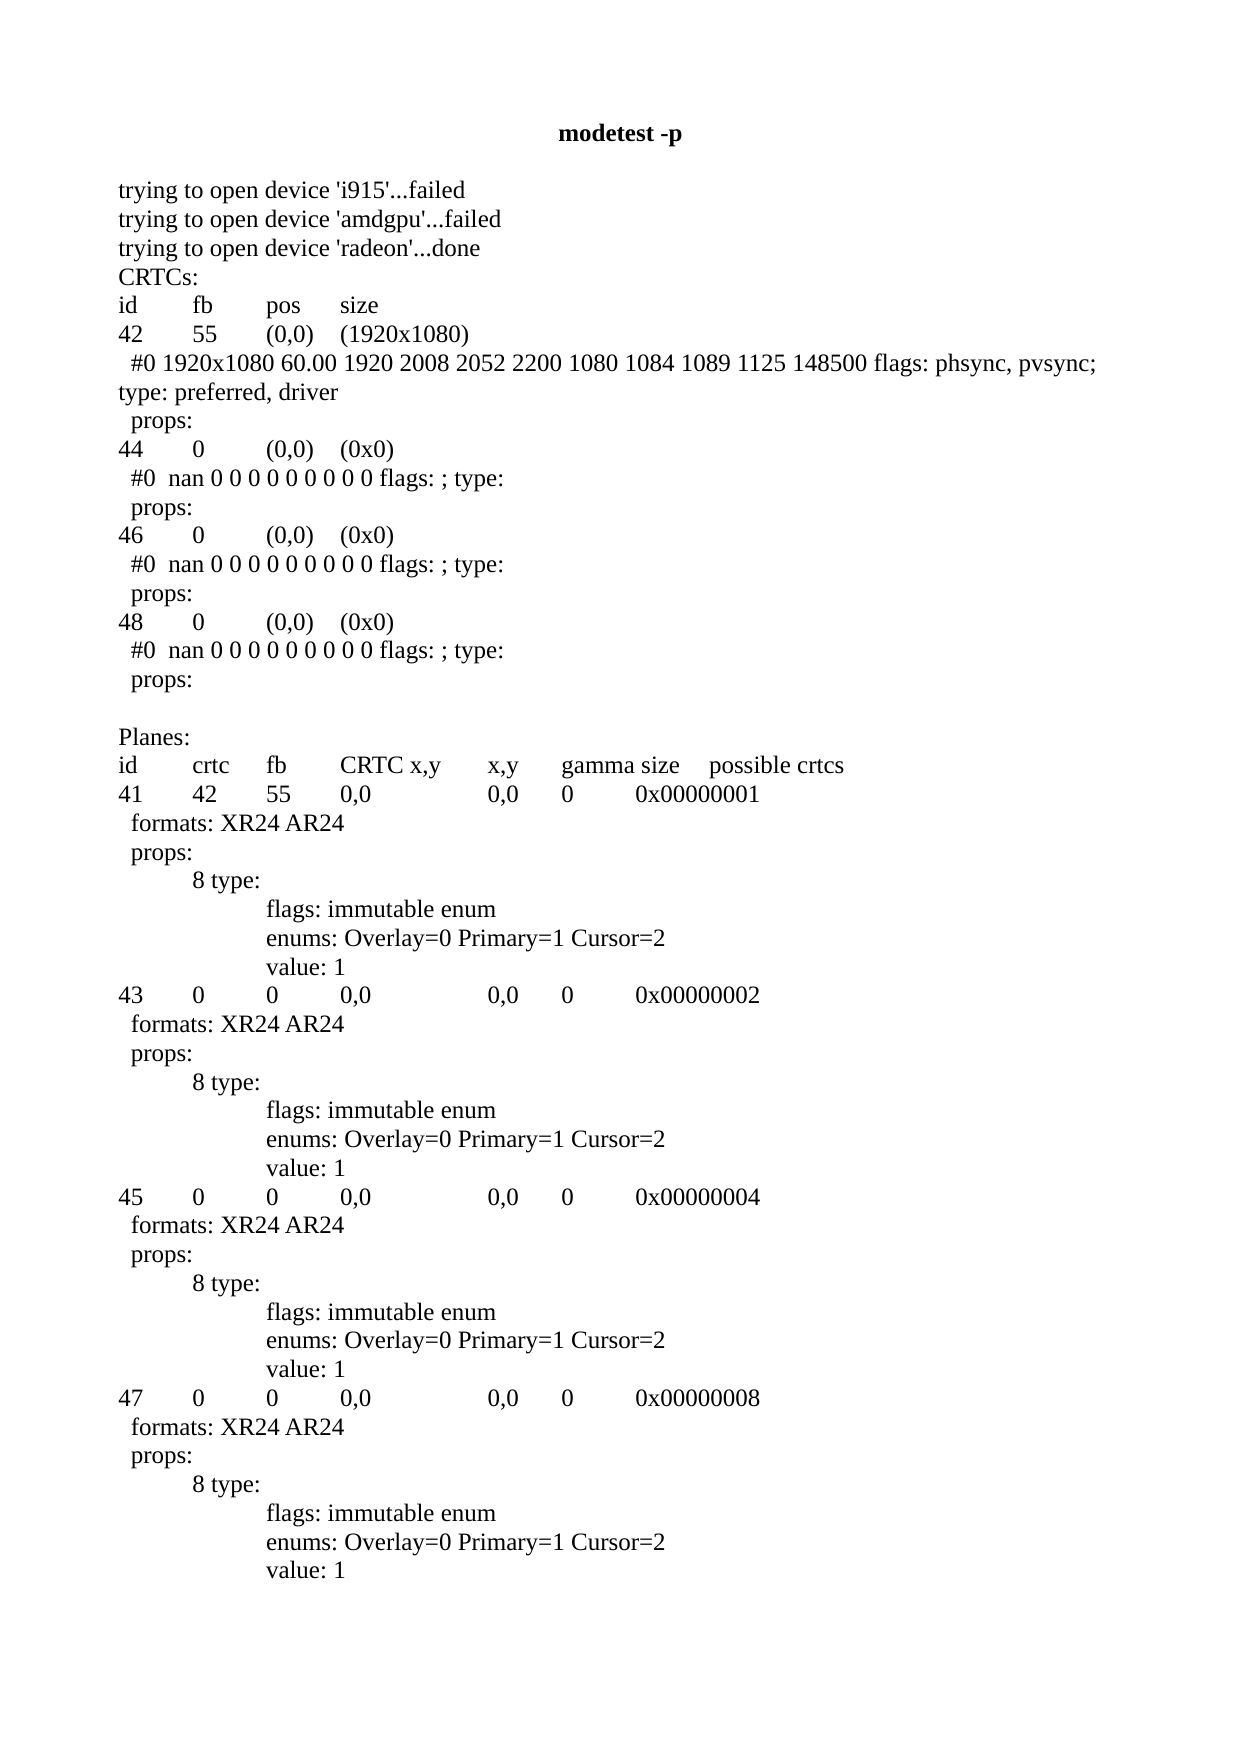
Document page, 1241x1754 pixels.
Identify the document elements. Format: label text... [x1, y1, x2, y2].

text props: [118, 578, 1122, 607]
text flags: immutable enum [118, 1498, 1122, 1527]
text #0 nan 0 0 0 0 0 0 0 0 0 flags: ; type: [118, 463, 1122, 492]
text 8 type: [118, 1469, 1122, 1498]
text 45 0 0 0,0 0,0 0 0x00000004 [118, 1182, 1122, 1211]
text #0 nan 0 0 0 0 0 0 0 0 0 flags: ; type: [118, 636, 1122, 664]
text 8 type: [118, 1067, 1122, 1096]
text value: 1 [118, 1354, 1122, 1383]
text 43 0 0 0,0 0,0 0 0x00000002 [118, 981, 1122, 1009]
text id fb pos size [118, 291, 1122, 319]
text value: 1 [118, 1556, 1122, 1584]
text enums: Overlay=0 Primary=1 Cursor=2 [118, 1527, 1122, 1556]
text 8 type: [118, 1268, 1122, 1297]
text flags: immutable enum [118, 1096, 1122, 1124]
text formats: XR24 AR24 [118, 1009, 1122, 1038]
text props: [118, 837, 1122, 866]
text Planes: [118, 722, 1122, 751]
text formats: XR24 AR24 [118, 808, 1122, 837]
text enums: Overlay=0 Primary=1 Cursor=2 [118, 923, 1122, 952]
text id crtc fb CRTC x,y x,y gamma size possible crtcs [118, 751, 1122, 779]
text props: [118, 406, 1122, 434]
text value: 1 [118, 1153, 1122, 1182]
text 8 type: [118, 866, 1122, 894]
text value: 1 [118, 952, 1122, 981]
text formats: XR24 AR24 [118, 1412, 1122, 1441]
text #0 nan 0 0 0 0 0 0 0 0 0 flags: ; type: [118, 549, 1122, 578]
text props: [118, 1239, 1122, 1268]
text trying to open device 'radeon'...done [118, 233, 1122, 262]
text trying to open device 'i915'...failed [118, 176, 1122, 204]
text 47 0 0 0,0 0,0 0 0x00000008 [118, 1383, 1122, 1412]
text 41 42 55 0,0 0,0 0 0x00000001 [118, 779, 1122, 808]
text trying to open device 'amdgpu'...failed [118, 204, 1122, 233]
text props: [118, 664, 1122, 693]
text props: [118, 492, 1122, 521]
text 42 55 (0,0) (1920x1080) [118, 319, 1122, 348]
text #0 1920x1080 60.00 1920 2008 2052 2200 1080 1084 1089 1125 148500 flags: phsync, pvsync; type: preferred, driver [118, 348, 1122, 406]
text flags: immutable enum [118, 894, 1122, 923]
text 48 0 (0,0) (0x0) [118, 607, 1122, 636]
text enums: Overlay=0 Primary=1 Cursor=2 [118, 1124, 1122, 1153]
text 46 0 (0,0) (0x0) [118, 521, 1122, 549]
text flags: immutable enum [118, 1297, 1122, 1326]
text 44 0 (0,0) (0x0) [118, 434, 1122, 463]
text props: [118, 1038, 1122, 1067]
text CRTCs: [118, 262, 1122, 291]
text props: [118, 1441, 1122, 1469]
text modetest -p [118, 118, 1122, 147]
text enums: Overlay=0 Primary=1 Cursor=2 [118, 1326, 1122, 1354]
text formats: XR24 AR24 [118, 1211, 1122, 1239]
